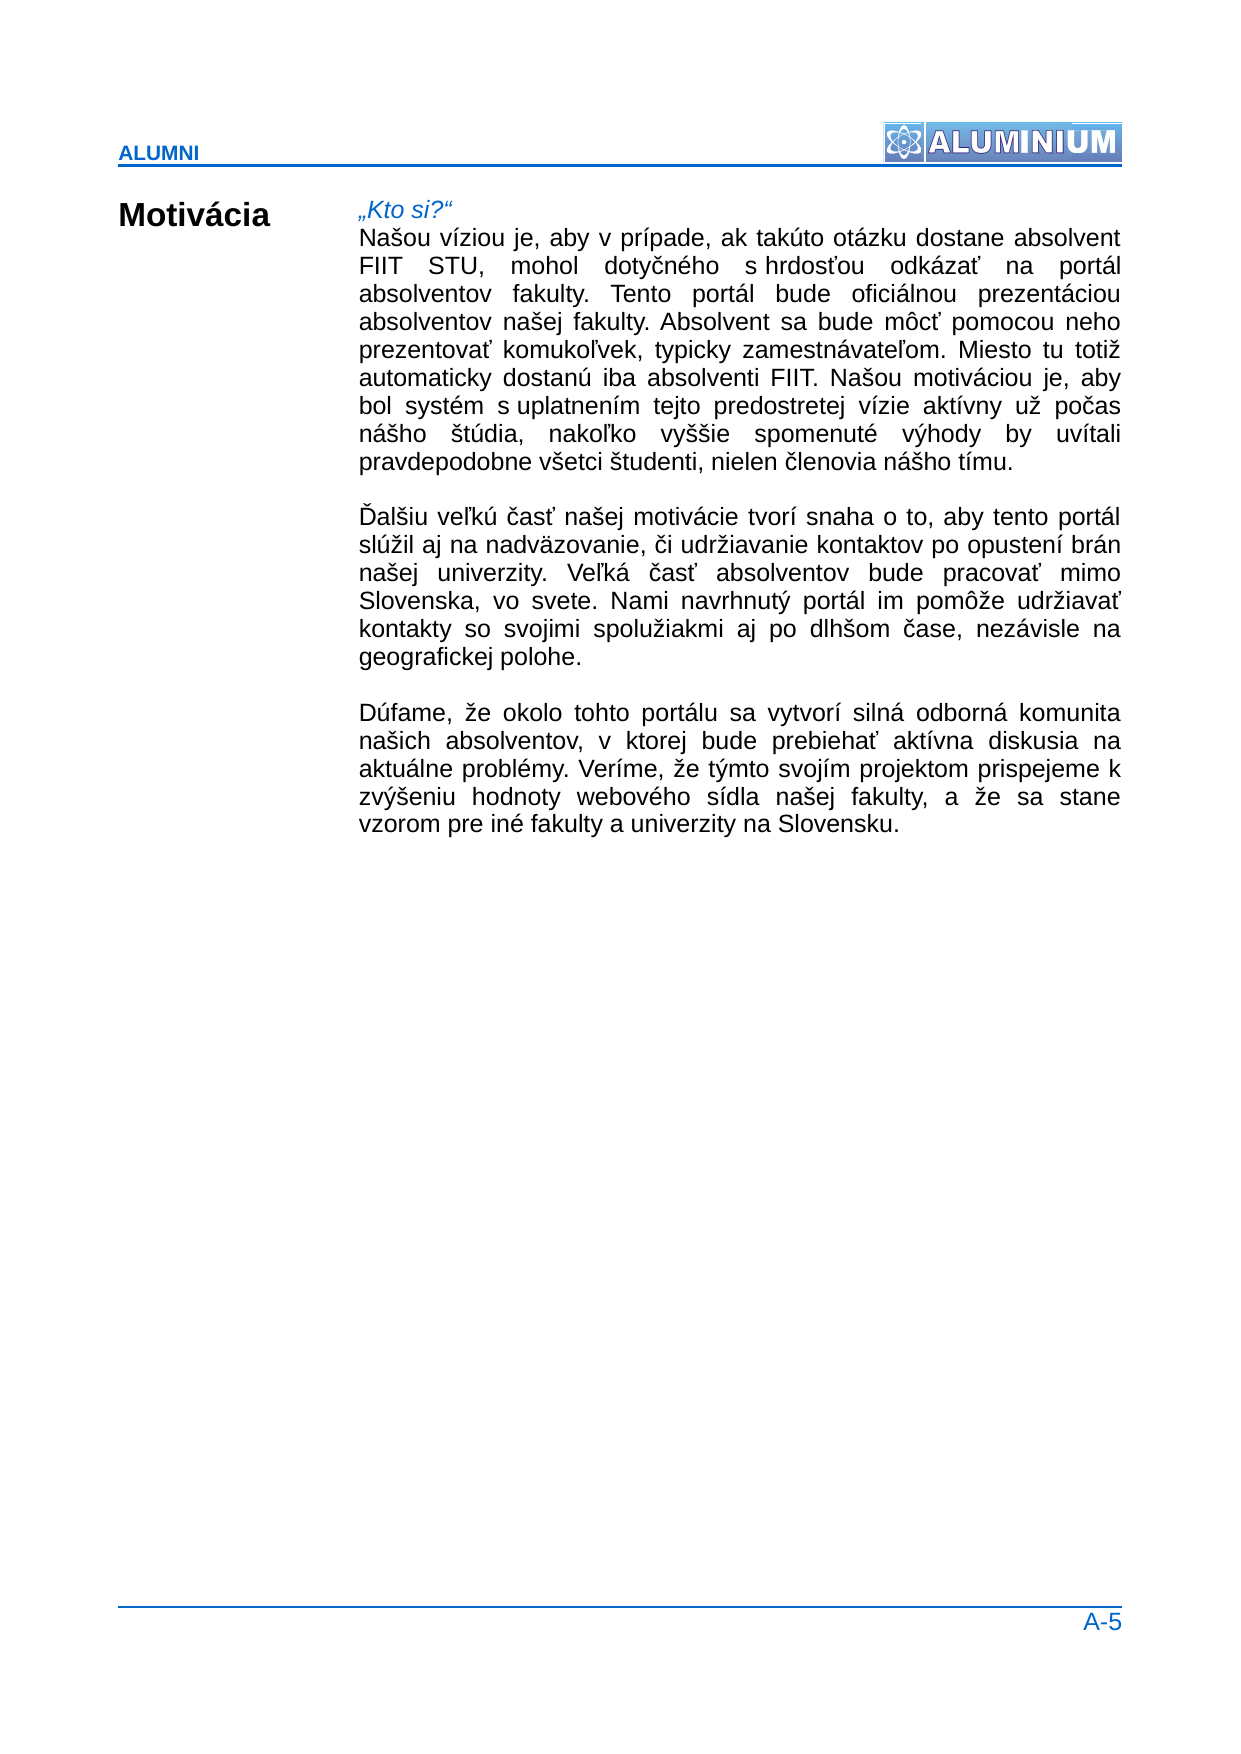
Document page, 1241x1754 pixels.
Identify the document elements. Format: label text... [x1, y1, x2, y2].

text Ďalšiu veľkú časť našej motivácie tvorí snaha o to, aby tento portál slúžil aj na nadväzovanie, či udržiavanie kontaktov po opustení brán našej univerzity. Veľká časť absolventov bude pracovať mimo Slovenska, vo svete. Nami navrhnutý portál im pomôže udržiavať kontakty so svojimi spolužiakmi aj po dlhšom čase, nezávisle na geografickej polohe. [358, 503, 1122, 671]
text Našou víziou je, aby v prípade, ak takúto otázku dostane absolvent FIIT STU, mohol dotyčného s hrdosťou odkázať na portál absolventov fakulty. Tento portál bude oficiálnou prezentáciou absolventov našej fakulty. Absolvent sa bude môcť pomocou neho prezentovať komukoľvek, typicky zamestnávateľom. Miesto tu totiž automaticky dostanú iba absolventi FIIT. Našou motiváciou je, aby bol systém s uplatnením tejto predostretej vízie aktívny už počas nášho štúdia, nakoľko vyššie spomenuté výhody by uvítali pravdepodobne všetci študenti, nielen členovia nášho tímu. [358, 224, 1122, 475]
text Dúfame, že okolo tohto portálu sa vytvorí silná odborná komunita našich absolventov, v ktorej bude prebiehať aktívna diskusia na aktuálne problémy. Veríme, že týmto svojím projektom prispejeme k zvýšeniu hodnoty webového sídla našej fakulty, a že sa stane vzorom pre iné fakulty a univerzity na Slovensku. [358, 699, 1122, 838]
subtitle Motivácia [118, 196, 358, 233]
text „Kto si?“ [358, 196, 1122, 224]
